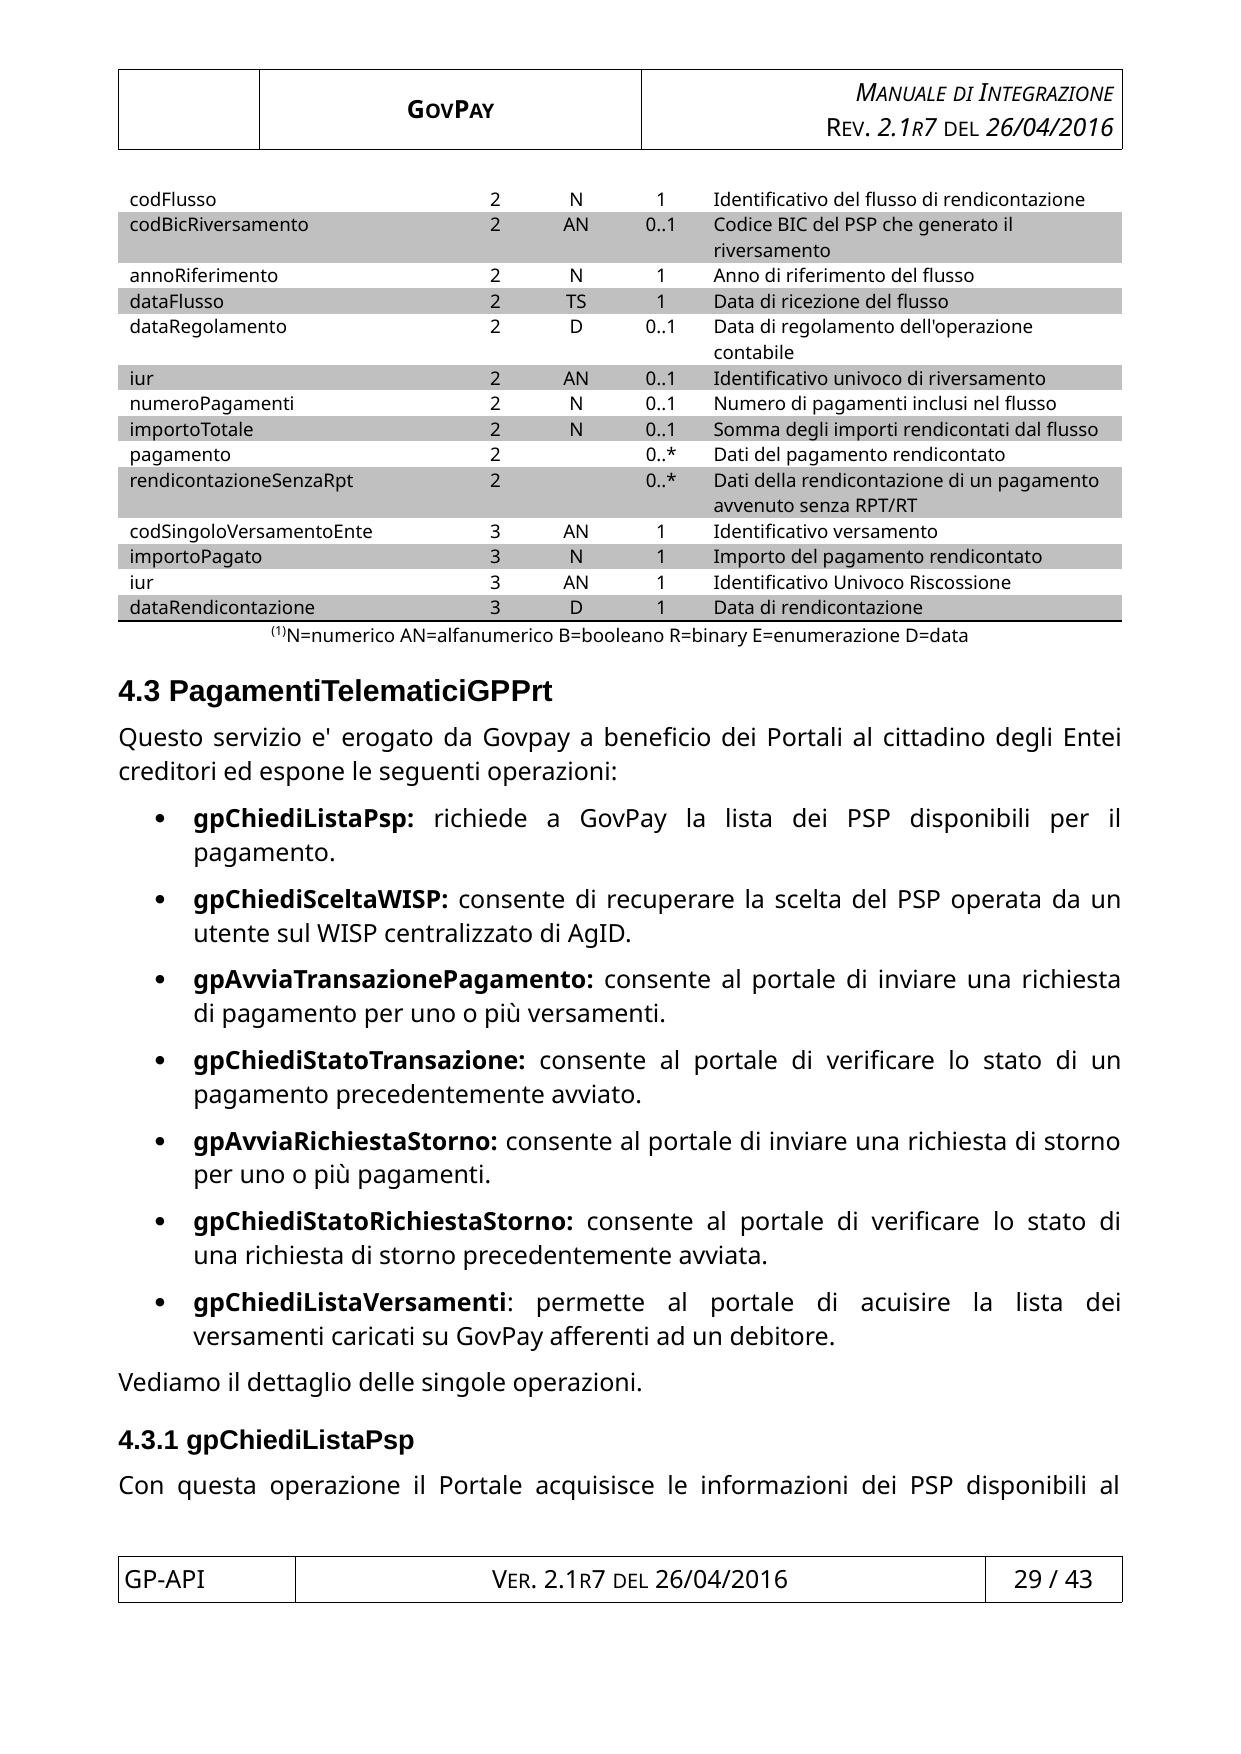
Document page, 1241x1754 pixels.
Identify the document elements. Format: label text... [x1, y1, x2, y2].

text Questo servizio e' erogato da Govpay a beneficio dei Portali al cittadino degli Entei creditori ed espone le seguenti operazioni: [118, 720, 1122, 788]
table_cell 2 [458, 263, 532, 288]
table_cell iur [118, 365, 458, 390]
table_cell 2 [458, 288, 532, 314]
table_cell iur [118, 569, 458, 594]
table_cell Anno di riferimento del flusso [702, 263, 1122, 288]
table_cell 1 [620, 518, 702, 543]
table_cell codFlusso [118, 186, 458, 212]
table_cell 2 [458, 365, 532, 390]
table_cell 1 [620, 288, 702, 314]
table_cell 1 [620, 186, 702, 212]
table_cell 2 [458, 212, 532, 263]
list gpAvviaTransazionePagamento: consente al portale di inviare una richiesta di pagamento per uno o più versamenti. [156, 962, 1122, 1030]
table_cell 2 [458, 314, 532, 365]
list gpChiediStatoTransazione: consente al portale di verificare lo stato di un pagamento precedentemente avviato. [156, 1042, 1122, 1111]
table_cell TS [532, 288, 620, 314]
list gpChiediStatoRichiestaStorno: consente al portale di verificare lo stato di una richiesta di storno precedentemente avviata. [156, 1204, 1122, 1272]
list gpAvviaRichiestaStorno: consente al portale di inviare una richiesta di storno per uno o più pagamenti. [156, 1123, 1122, 1191]
table_cell 2 [458, 390, 532, 416]
table_cell 2 [458, 186, 532, 212]
table_cell 0..1 [620, 314, 702, 365]
table_cell 3 [458, 544, 532, 569]
subtitle PagamentiTelematiciGPPrt [118, 673, 1122, 707]
text Vediamo il dettaglio delle singole operazioni. [118, 1365, 1122, 1399]
table_cell dataRendicontazione [118, 595, 458, 620]
table_cell 0..1 [620, 212, 702, 263]
table_cell Data di ricezione del flusso [702, 288, 1122, 314]
table_cell codSingoloVersamentoEnte [118, 518, 458, 543]
table_cell dataFlusso [118, 288, 458, 314]
table_cell pagamento [118, 441, 458, 467]
table_cell AN [532, 518, 620, 543]
table_cell rendicontazioneSenzaRpt [118, 467, 458, 518]
table_cell N [532, 186, 620, 212]
table_cell AN [532, 365, 620, 390]
table_cell D [532, 595, 620, 620]
table_cell Identificativo versamento [702, 518, 1122, 543]
list gpChiediListaVersamenti: permette al portale di acuisire la lista dei versamenti caricati su GovPay afferenti ad un debitore. [156, 1284, 1122, 1352]
list gpChiediSceltaWISP: consente di recuperare la scelta del PSP operata da un utente sul WISP centralizzato di AgID. [156, 881, 1122, 949]
table_cell 0..1 [620, 390, 702, 416]
table_cell 2 [458, 441, 532, 467]
table_cell 3 [458, 569, 532, 594]
table_cell numeroPagamenti [118, 390, 458, 416]
table_cell Data di regolamento dell'operazione contabile [702, 314, 1122, 365]
table_cell 3 [458, 595, 532, 620]
table_cell Importo del pagamento rendicontato [702, 544, 1122, 569]
table_cell 1 [620, 569, 702, 594]
table_cell 0..* [620, 467, 702, 518]
table_cell Numero di pagamenti inclusi nel flusso [702, 390, 1122, 416]
table_cell 3 [458, 518, 532, 543]
list gpChiediListaPsp: richiede a GovPay la lista dei PSP disponibili per il pagamento. [156, 801, 1122, 869]
text (1)N=numerico AN=alfanumerico B=booleano R=binary E=enumerazione D=data [118, 622, 1122, 648]
table_cell N [532, 544, 620, 569]
table_cell Codice BIC del PSP che generato il riversamento [702, 212, 1122, 263]
table_cell 1 [620, 263, 702, 288]
table_cell N [532, 416, 620, 441]
table_cell 1 [620, 595, 702, 620]
table_cell importoTotale [118, 416, 458, 441]
table_cell N [532, 263, 620, 288]
table_cell Dati della rendicontazione di un pagamento avvenuto senza RPT/RT [702, 467, 1122, 518]
table_cell AN [532, 212, 620, 263]
table_cell 0..* [620, 441, 702, 467]
table_cell importoPagato [118, 544, 458, 569]
subtitle gpChiediListaPsp [118, 1424, 1122, 1455]
table_cell [532, 467, 620, 518]
table_cell 0..1 [620, 416, 702, 441]
table_cell AN [532, 569, 620, 594]
table_cell N [532, 390, 620, 416]
table_cell Identificativo univoco di riversamento [702, 365, 1122, 390]
table_cell 0..1 [620, 365, 702, 390]
table_cell Data di rendicontazione [702, 595, 1122, 620]
table_cell 2 [458, 467, 532, 518]
table_cell dataRegolamento [118, 314, 458, 365]
table_cell annoRiferimento [118, 263, 458, 288]
table_cell Dati del pagamento rendicontato [702, 441, 1122, 467]
table_cell Somma degli importi rendicontati dal flusso [702, 416, 1122, 441]
text Con questa operazione il Portale acquisisce le informazioni dei PSP disponibili al [118, 1468, 1122, 1502]
table_cell 2 [458, 416, 532, 441]
table_cell D [532, 314, 620, 365]
table_cell Identificativo Univoco Riscossione [702, 569, 1122, 594]
table_cell [532, 441, 620, 467]
table_cell 1 [620, 544, 702, 569]
table_cell Identificativo del flusso di rendicontazione [702, 186, 1122, 212]
table_cell codBicRiversamento [118, 212, 458, 263]
